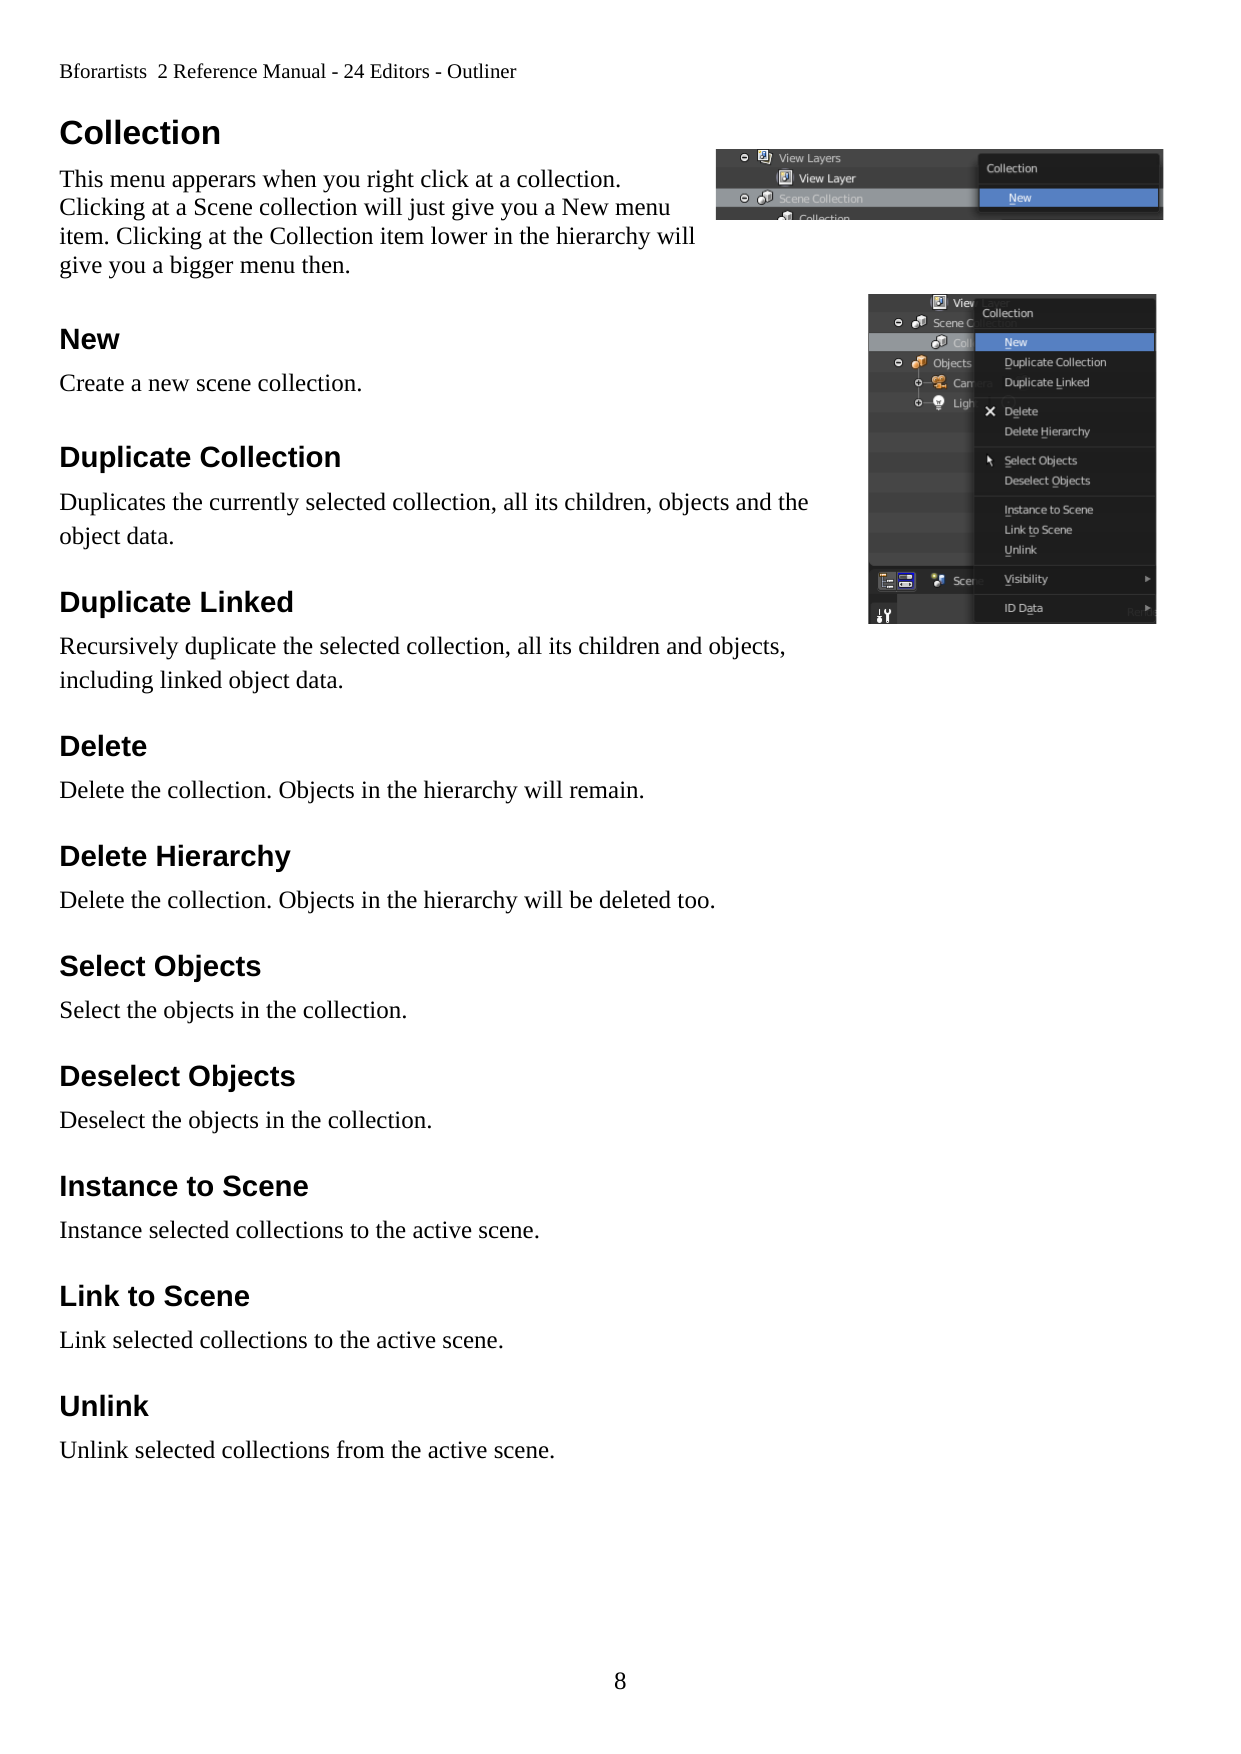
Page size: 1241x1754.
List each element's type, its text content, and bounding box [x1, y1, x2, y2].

subtitle Delete [59, 729, 1181, 763]
text Link selected collections to the active scene. [59, 1325, 1181, 1354]
text Recursively duplicate the selected collection, all its children and objects, including linked object data. [59, 631, 1181, 694]
text Instance selected collections to the active scene. [59, 1215, 1181, 1244]
text Deselect the objects in the collection. [59, 1105, 1181, 1134]
picture [715, 149, 1164, 220]
text Create a new scene collection. [59, 368, 868, 397]
text Duplicates the currently selected collection, all its children, objects and the object data. [59, 487, 868, 550]
subtitle Delete Hierarchy [59, 839, 1181, 873]
text This menu apperars when you right click at a collection. Clicking at a Scene collection will just give you a New menu item. Clicking at the Collection item lower in the hierarchy will give you a bigger menu then. [59, 164, 1181, 279]
subtitle Duplicate Linked [59, 585, 868, 618]
subtitle [1157, 440, 1181, 474]
subtitle Select Objects [59, 949, 1181, 983]
subtitle New [59, 322, 868, 356]
subtitle [1157, 585, 1181, 618]
subtitle [1157, 322, 1181, 356]
text Unlink selected collections from the active scene. [59, 1435, 1181, 1463]
subtitle Duplicate Collection [59, 440, 868, 474]
text Delete the collection. Objects in the hierarchy will be deleted too. [59, 885, 1181, 914]
subtitle Deselect Objects [59, 1059, 1181, 1093]
subtitle Link to Scene [59, 1279, 1181, 1312]
subtitle Instance to Scene [59, 1169, 1181, 1202]
text Delete the collection. Objects in the hierarchy will remain. [59, 775, 1181, 804]
subtitle Collection [59, 113, 1181, 151]
picture [868, 294, 1157, 624]
text Select the objects in the collection. [59, 995, 1181, 1024]
text [1157, 368, 1181, 397]
subtitle Unlink [59, 1388, 1181, 1422]
